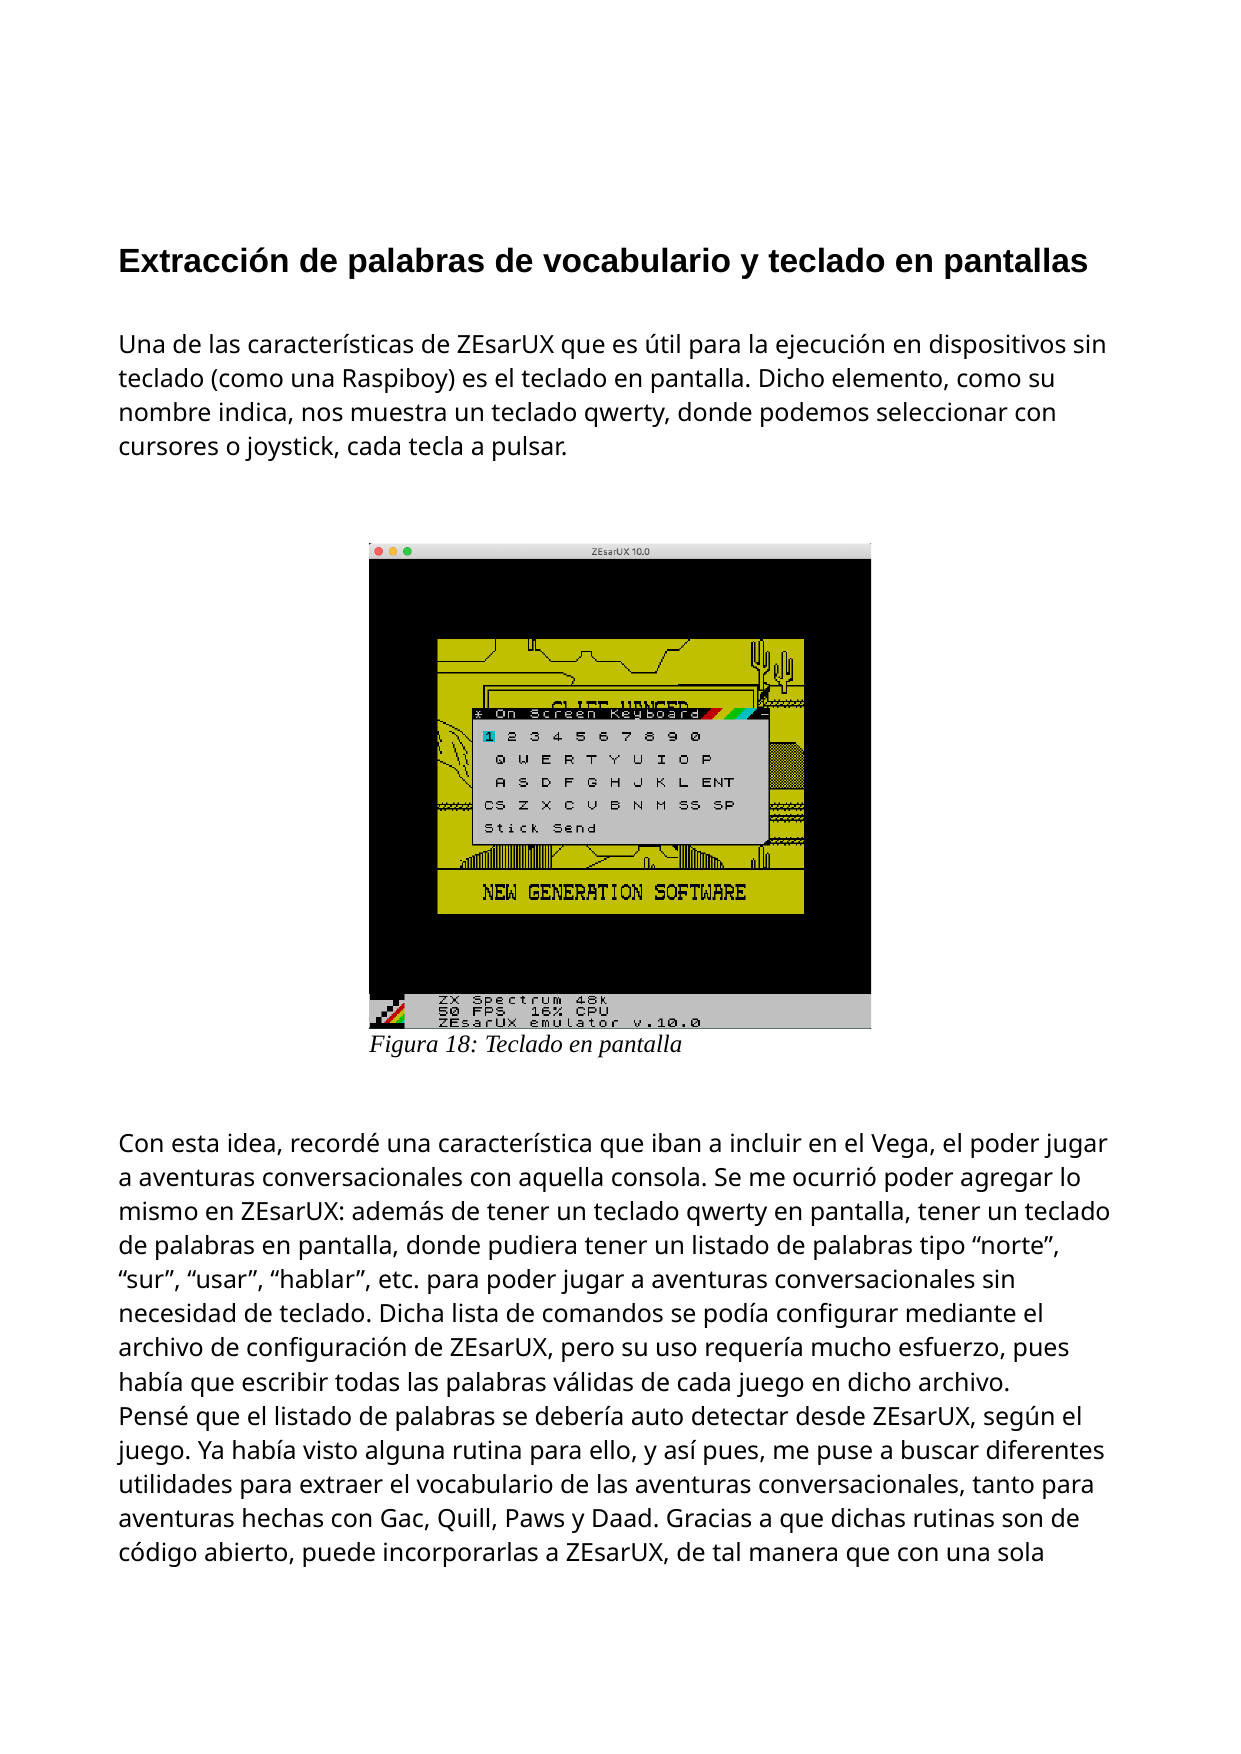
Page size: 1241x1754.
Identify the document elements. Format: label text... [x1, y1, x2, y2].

picture [369, 543, 872, 1029]
text Figura 18: Teclado en pantalla [369, 1029, 871, 1058]
subtitle Extracción de palabras de vocabulario y teclado en pantallas [118, 241, 1122, 280]
text Con esta idea, recordé una característica que iban a incluir en el Vega, el poder jugar a aventuras conversacionales con aquella consola. Se me ocurrió poder agregar lo mismo en ZEsarUX: además de tener un teclado qwerty en pantalla, tener un teclado de palabras en pantalla, donde pudiera tener un listado de palabras tipo “norte”, “sur”, “usar”, “hablar”, etc. para poder jugar a aventuras conversacionales sin necesidad de teclado. Dicha lista de comandos se podía configurar mediante el archivo de configuración de ZEsarUX, pero su uso requería mucho esfuerzo, pues había que escribir todas las palabras válidas de cada juego en dicho archivo. [118, 1126, 1122, 1398]
text Una de las características de ZEsarUX que es útil para la ejecución en dispositivos sin teclado (como una Raspiboy) es el teclado en pantalla. Dicho elemento, como su nombre indica, nos muestra un teclado qwerty, donde podemos seleccionar con cursores o joystick, cada tecla a pulsar. [118, 326, 1122, 463]
text Pensé que el listado de palabras se debería auto detectar desde ZEsarUX, según el juego. Ya había visto alguna rutina para ello, y así pues, me puse a buscar diferentes utilidades para extraer el vocabulario de las aventuras conversacionales, tanto para aventuras hechas con Gac, Quill, Paws y Daad. Gracias a que dichas rutinas son de código abierto, puede incorporarlas a ZEsarUX, de tal manera que con una sola [118, 1398, 1122, 1568]
